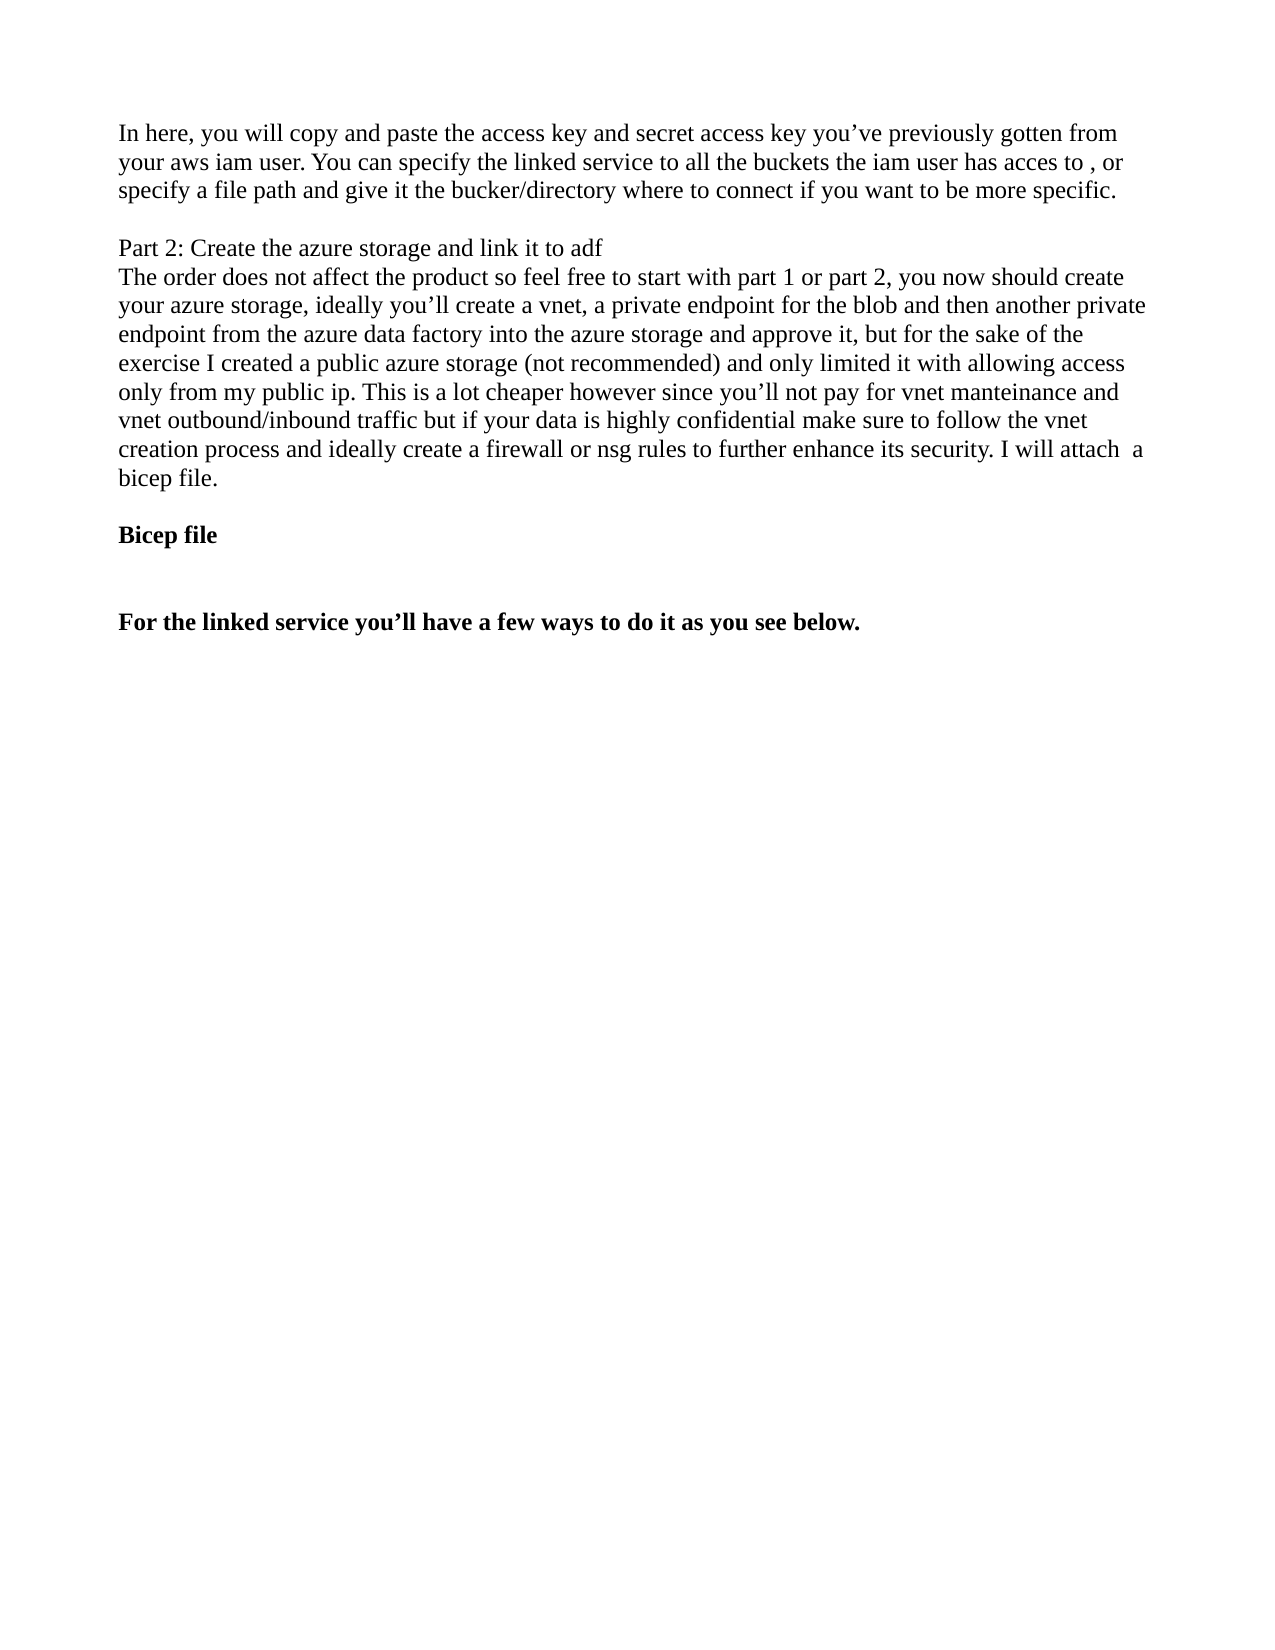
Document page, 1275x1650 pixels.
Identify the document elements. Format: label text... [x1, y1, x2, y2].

text For the linked service you’ll have a few ways to do it as you see below. [118, 607, 1157, 636]
text The order does not affect the product so feel free to start with part 1 or part 2, you now should create your azure storage, ideally you’ll create a vnet, a private endpoint for the blob and then another private endpoint from the azure data factory into the azure storage and approve it, but for the sake of the exercise I created a public azure storage (not recommended) and only limited it with allowing access only from my public ip. This is a lot cheaper however since you’ll not pay for vnet manteinance and vnet outbound/inbound traffic but if your data is highly confidential make sure to follow the vnet creation process and ideally create a firewall or nsg rules to further enhance its security. I will attach a bicep file. [118, 262, 1157, 492]
text Part 2: Create the azure storage and link it to adf [118, 233, 1157, 262]
text Bicep file [118, 521, 1157, 549]
text In here, you will copy and paste the access key and secret access key you’ve previously gotten from your aws iam user. You can specify the linked service to all the buckets the iam user has acces to , or specify a file path and give it the bucker/directory where to connect if you want to be more specific. [118, 118, 1157, 204]
